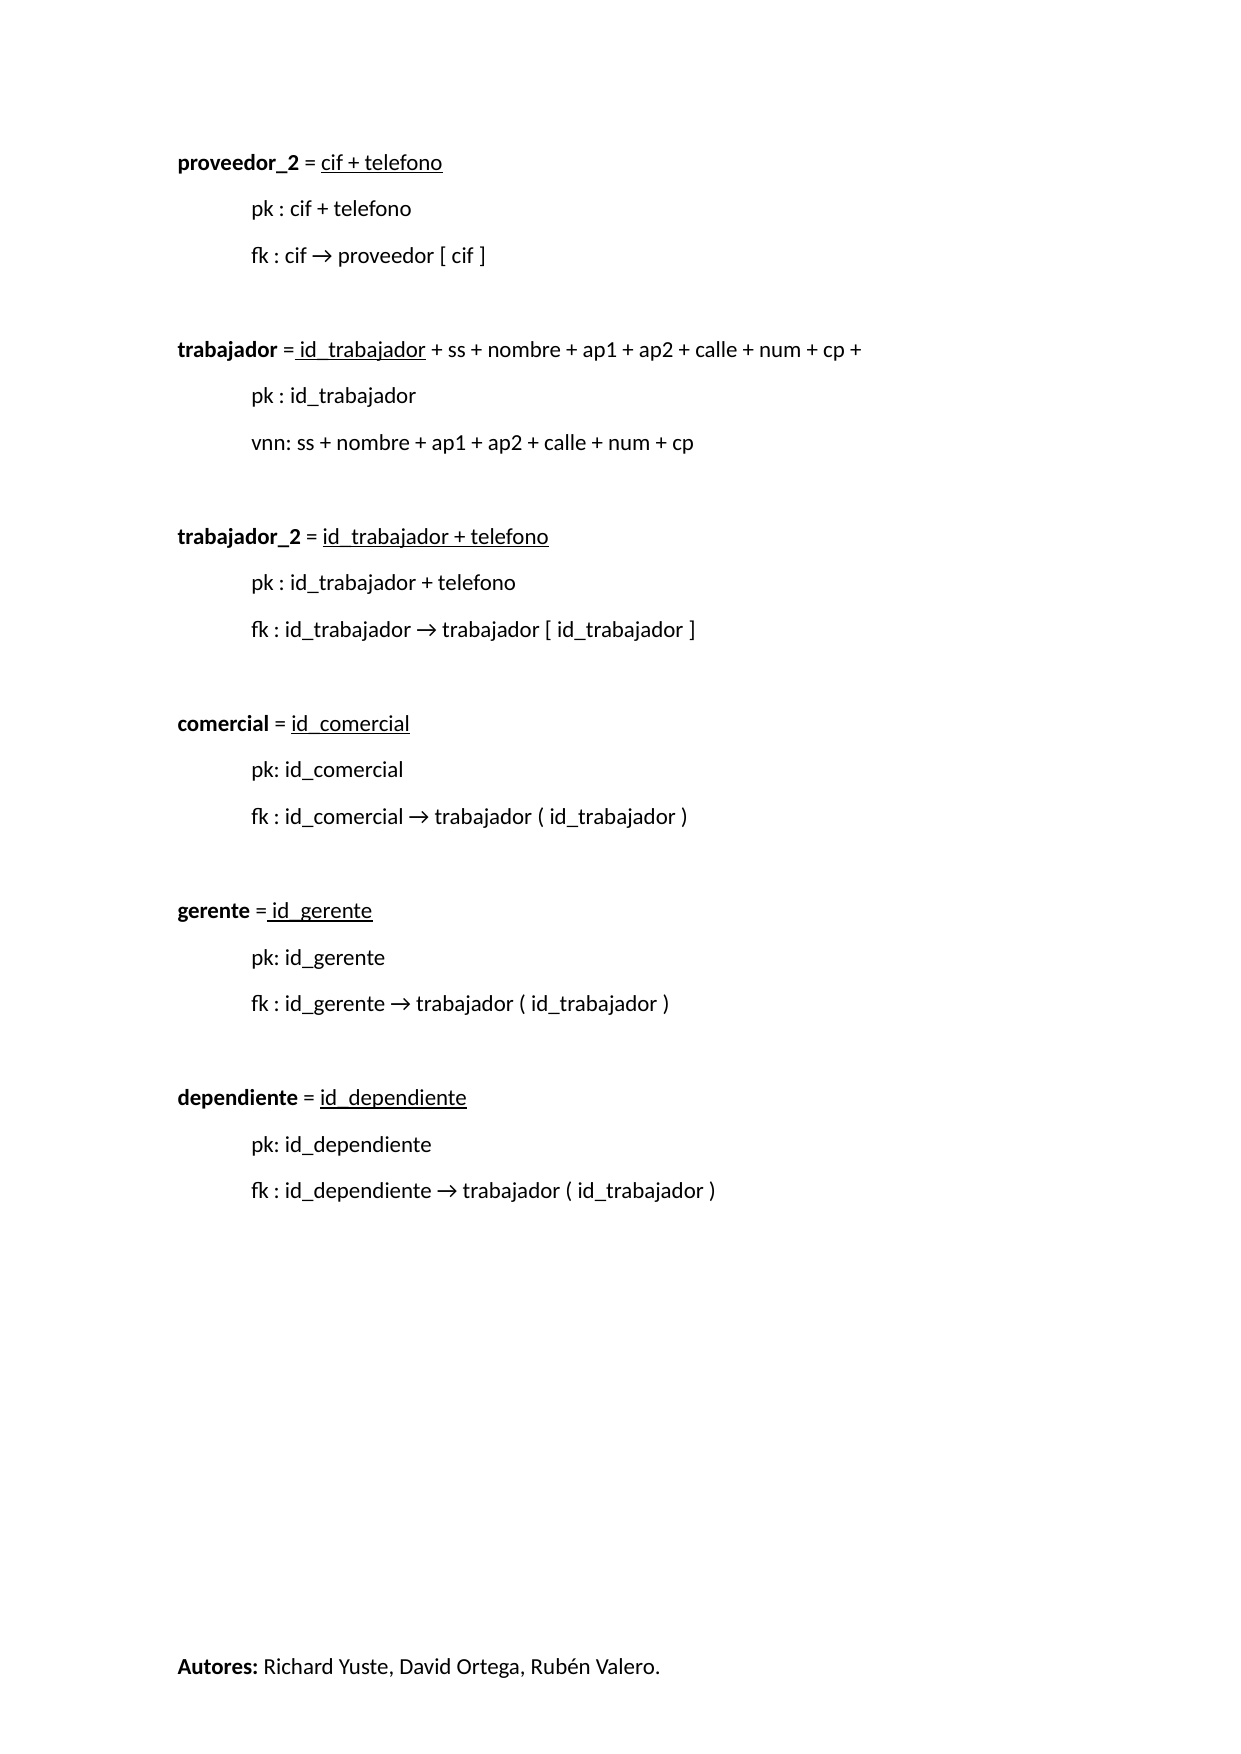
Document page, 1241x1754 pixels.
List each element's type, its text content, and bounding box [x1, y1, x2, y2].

text pk: id_comercial [177, 756, 1063, 784]
text gerente = id_gerente [177, 896, 1063, 924]
text pk : cif + telefono [177, 194, 1063, 222]
text pk: id_gerente [177, 943, 1063, 971]
text dependiente = id_dependiente [177, 1083, 1063, 1111]
text fk : id_comercial → trabajador ( id_trabajador ) [177, 802, 1063, 830]
text fk : id_trabajador → trabajador [ id_trabajador ] [177, 615, 1063, 643]
text fk : id_gerente → trabajador ( id_trabajador ) [177, 989, 1063, 1017]
text pk: id_dependiente [177, 1130, 1063, 1158]
text proveedor_2 = cif + telefono [177, 148, 1063, 176]
text vnn: ss + nombre + ap1 + ap2 + calle + num + cp [177, 428, 1063, 456]
text trabajador = id_trabajador + ss + nombre + ap1 + ap2 + calle + num + cp + [177, 335, 1063, 363]
text pk : id_trabajador + telefono [177, 568, 1063, 597]
text comercial = id_comercial [177, 709, 1063, 737]
text fk : id_dependiente → trabajador ( id_trabajador ) [177, 1177, 1063, 1204]
text fk : cif → proveedor [ cif ] [177, 241, 1063, 269]
text pk : id_trabajador [177, 381, 1063, 409]
text trabajador_2 = id_trabajador + telefono [177, 522, 1063, 550]
